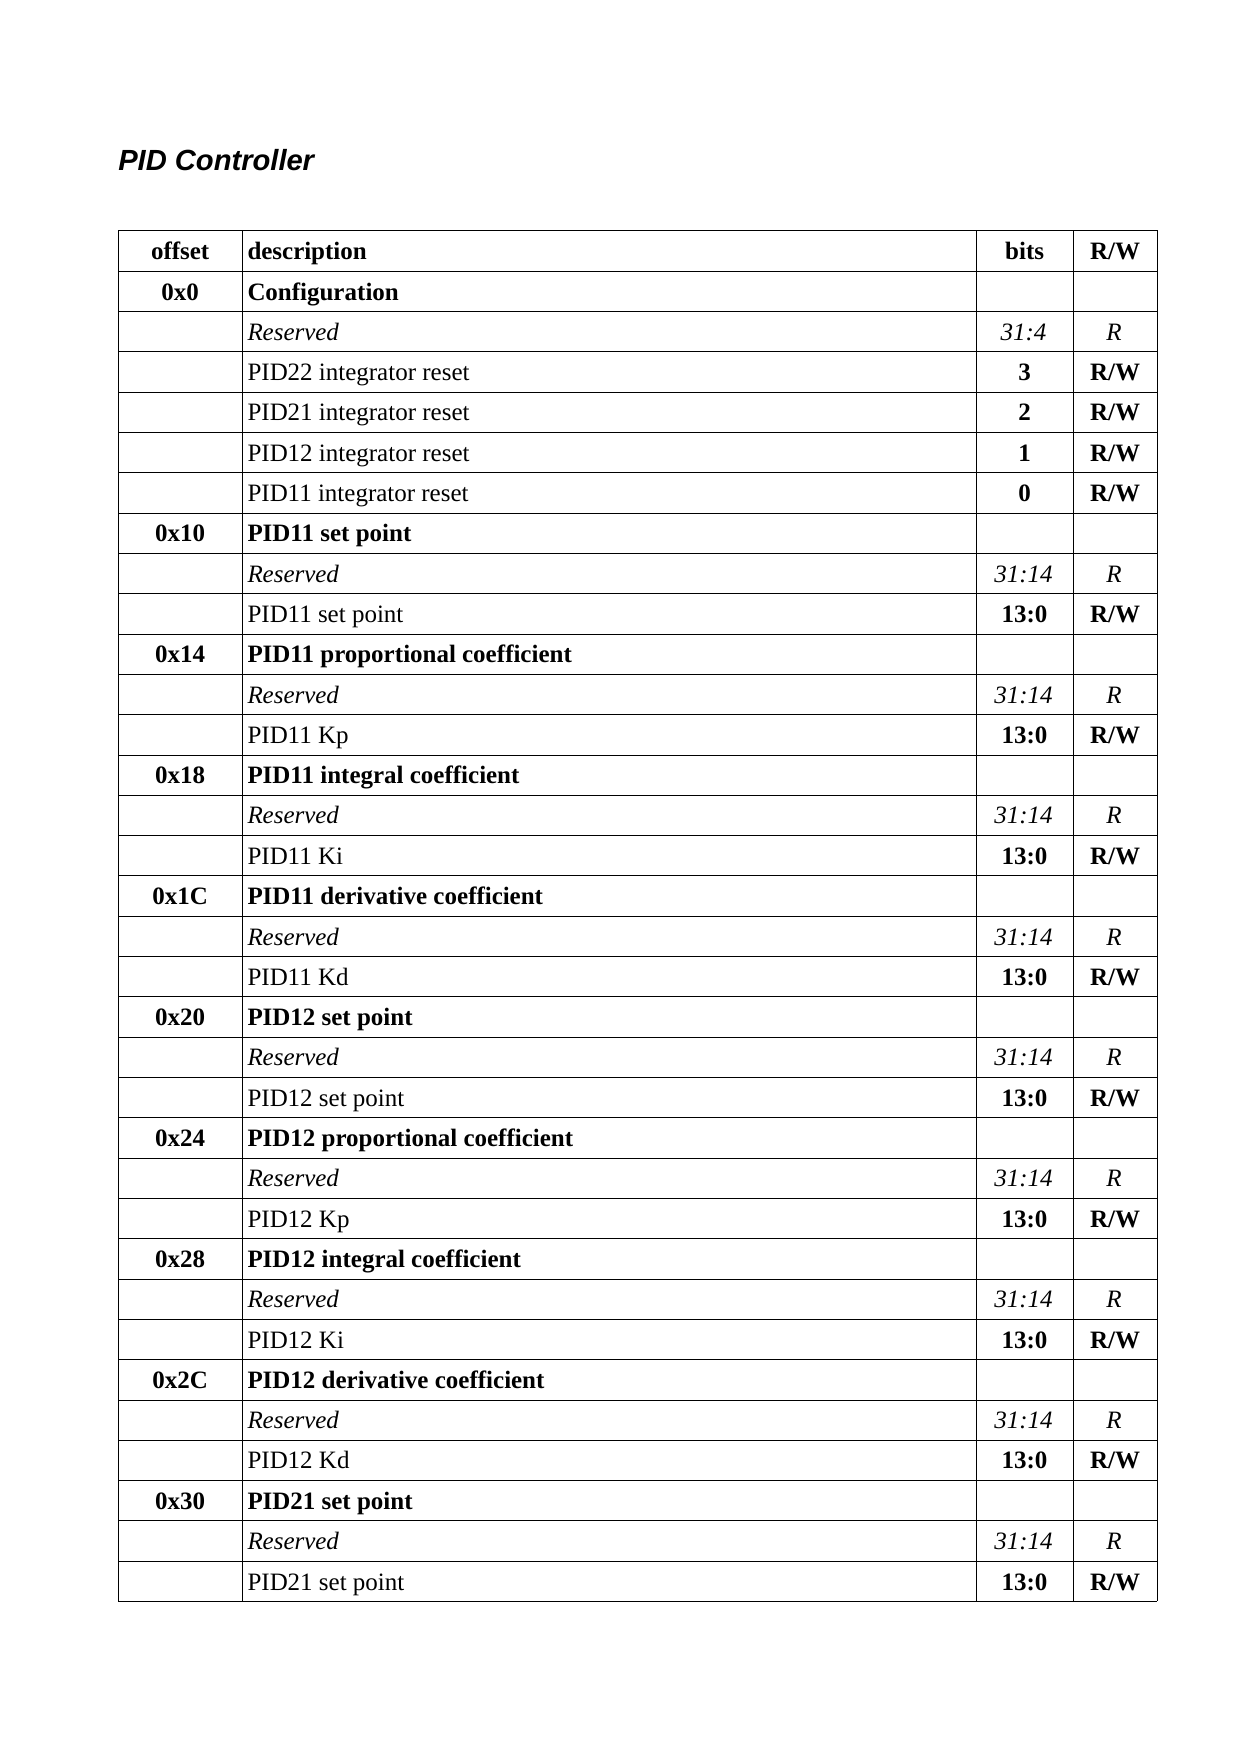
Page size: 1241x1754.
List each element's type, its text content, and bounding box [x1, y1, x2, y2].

table_header bits [977, 231, 1073, 271]
table_cell [977, 1360, 1073, 1399]
table_cell PID11 Ki [243, 836, 976, 875]
table_cell 13:0 [977, 1078, 1073, 1117]
table_cell 13:0 [977, 836, 1073, 875]
table_cell [977, 997, 1073, 1037]
table_cell PID12 Kp [243, 1199, 976, 1238]
table_cell Reserved [243, 1280, 976, 1319]
table_cell Reserved [243, 554, 976, 593]
table_cell R/W [1074, 715, 1157, 754]
table_cell 0x2C [119, 1360, 242, 1399]
table_cell R [1074, 1038, 1157, 1077]
table_cell PID12 derivative coefficient [243, 1360, 976, 1399]
table_cell [977, 1239, 1073, 1278]
table_cell PID11 integrator reset [243, 473, 976, 513]
table_cell 1 [977, 433, 1073, 472]
table_cell 0x24 [119, 1118, 242, 1158]
table_cell 31:14 [977, 554, 1073, 593]
table_cell 13:0 [977, 1562, 1073, 1601]
table_cell 13:0 [977, 957, 1073, 996]
table_cell [1074, 756, 1157, 795]
table_cell R [1074, 312, 1157, 351]
table_cell 2 [977, 393, 1073, 432]
table_cell R [1074, 917, 1157, 956]
table_cell 0x1C [119, 876, 242, 916]
table_cell 0 [977, 473, 1073, 513]
table_cell Reserved [243, 917, 976, 956]
table_cell [119, 1562, 242, 1601]
table_cell PID12 integrator reset [243, 433, 976, 472]
table_cell Reserved [243, 1401, 976, 1440]
table_cell PID12 set point [243, 997, 976, 1037]
table_cell 0x0 [119, 272, 242, 311]
table_cell 31:4 [977, 312, 1073, 351]
table_cell [977, 635, 1073, 674]
table_cell [119, 836, 242, 875]
table_cell [119, 352, 242, 392]
table_cell [119, 1521, 242, 1561]
table_cell 31:14 [977, 917, 1073, 956]
table_cell R [1074, 1159, 1157, 1198]
table_cell [1074, 1118, 1157, 1158]
table_cell R/W [1074, 1078, 1157, 1117]
table_cell [977, 1118, 1073, 1158]
table_cell PID22 integrator reset [243, 352, 976, 392]
table_cell PID12 set point [243, 1078, 976, 1117]
table_cell [977, 272, 1073, 311]
table_cell [977, 756, 1073, 795]
table_cell R [1074, 554, 1157, 593]
table_header R/W [1074, 231, 1157, 271]
table_cell [119, 1401, 242, 1440]
table_cell [1074, 514, 1157, 553]
table_cell [1074, 1360, 1157, 1399]
table_cell 13:0 [977, 1320, 1073, 1359]
table_cell R [1074, 1401, 1157, 1440]
table_cell 31:14 [977, 1159, 1073, 1198]
table_cell [119, 675, 242, 714]
table_cell [1074, 876, 1157, 916]
table_cell PID11 set point [243, 514, 976, 553]
table_cell [119, 1078, 242, 1117]
table_cell Reserved [243, 1521, 976, 1561]
table_cell PID21 set point [243, 1562, 976, 1601]
table_cell [119, 1159, 242, 1198]
table_cell PID11 proportional coefficient [243, 635, 976, 674]
table_cell Reserved [243, 1159, 976, 1198]
table_cell [1074, 997, 1157, 1037]
table_cell 0x20 [119, 997, 242, 1037]
table_cell 31:14 [977, 796, 1073, 835]
table_cell R/W [1074, 1320, 1157, 1359]
table_cell [119, 312, 242, 351]
table_cell R/W [1074, 594, 1157, 633]
table_cell [1074, 635, 1157, 674]
table_cell PID21 integrator reset [243, 393, 976, 432]
table_cell [119, 796, 242, 835]
table_cell 31:14 [977, 1038, 1073, 1077]
table_cell [119, 594, 242, 633]
table_cell 13:0 [977, 1199, 1073, 1238]
table_cell 31:14 [977, 1280, 1073, 1319]
table_cell Reserved [243, 675, 976, 714]
table_cell PID11 Kp [243, 715, 976, 754]
table_cell R/W [1074, 393, 1157, 432]
table_cell [977, 876, 1073, 916]
table_cell [119, 1199, 242, 1238]
table_cell 13:0 [977, 1441, 1073, 1480]
table_cell [119, 1441, 242, 1480]
table_cell 0x10 [119, 514, 242, 553]
table_cell [977, 1481, 1073, 1520]
table_cell 31:14 [977, 1401, 1073, 1440]
table_cell Configuration [243, 272, 976, 311]
table_cell 3 [977, 352, 1073, 392]
table_cell [119, 715, 242, 754]
table_cell R [1074, 1521, 1157, 1561]
table_cell R/W [1074, 352, 1157, 392]
table_header description [243, 231, 976, 271]
table_cell [1074, 1481, 1157, 1520]
table_cell 0x18 [119, 756, 242, 795]
table_cell 31:14 [977, 1521, 1073, 1561]
table_cell R/W [1074, 1199, 1157, 1238]
table_cell 31:14 [977, 675, 1073, 714]
table_cell [119, 1038, 242, 1077]
table_cell [119, 957, 242, 996]
table_cell R/W [1074, 473, 1157, 513]
table_cell PID12 Kd [243, 1441, 976, 1480]
table_cell R/W [1074, 433, 1157, 472]
table_cell PID12 integral coefficient [243, 1239, 976, 1278]
table_cell [1074, 1239, 1157, 1278]
table_cell 13:0 [977, 594, 1073, 633]
table_cell PID11 set point [243, 594, 976, 633]
table_cell Reserved [243, 796, 976, 835]
table_cell R/W [1074, 1441, 1157, 1480]
table_cell [119, 393, 242, 432]
table_cell PID21 set point [243, 1481, 976, 1520]
table_cell 0x30 [119, 1481, 242, 1520]
table_cell 0x28 [119, 1239, 242, 1278]
table_cell PID11 Kd [243, 957, 976, 996]
table_cell R [1074, 1280, 1157, 1319]
table_cell R/W [1074, 957, 1157, 996]
table_cell Reserved [243, 1038, 976, 1077]
table_cell [1074, 272, 1157, 311]
subtitle PID Controller [118, 143, 1122, 177]
table_cell 13:0 [977, 715, 1073, 754]
table_cell [119, 1320, 242, 1359]
table_cell PID11 derivative coefficient [243, 876, 976, 916]
table_cell R/W [1074, 836, 1157, 875]
table_cell R/W [1074, 1562, 1157, 1601]
table_cell [119, 473, 242, 513]
table_cell [119, 433, 242, 472]
table_cell [119, 917, 242, 956]
table_cell PID11 integral coefficient [243, 756, 976, 795]
table_header offset [119, 231, 242, 271]
table_cell 0x14 [119, 635, 242, 674]
table_cell [119, 554, 242, 593]
table_cell R [1074, 796, 1157, 835]
table_cell R [1074, 675, 1157, 714]
table_cell PID12 Ki [243, 1320, 976, 1359]
table_cell [977, 514, 1073, 553]
table_cell [119, 1280, 242, 1319]
table_cell Reserved [243, 312, 976, 351]
table_cell PID12 proportional coefficient [243, 1118, 976, 1158]
